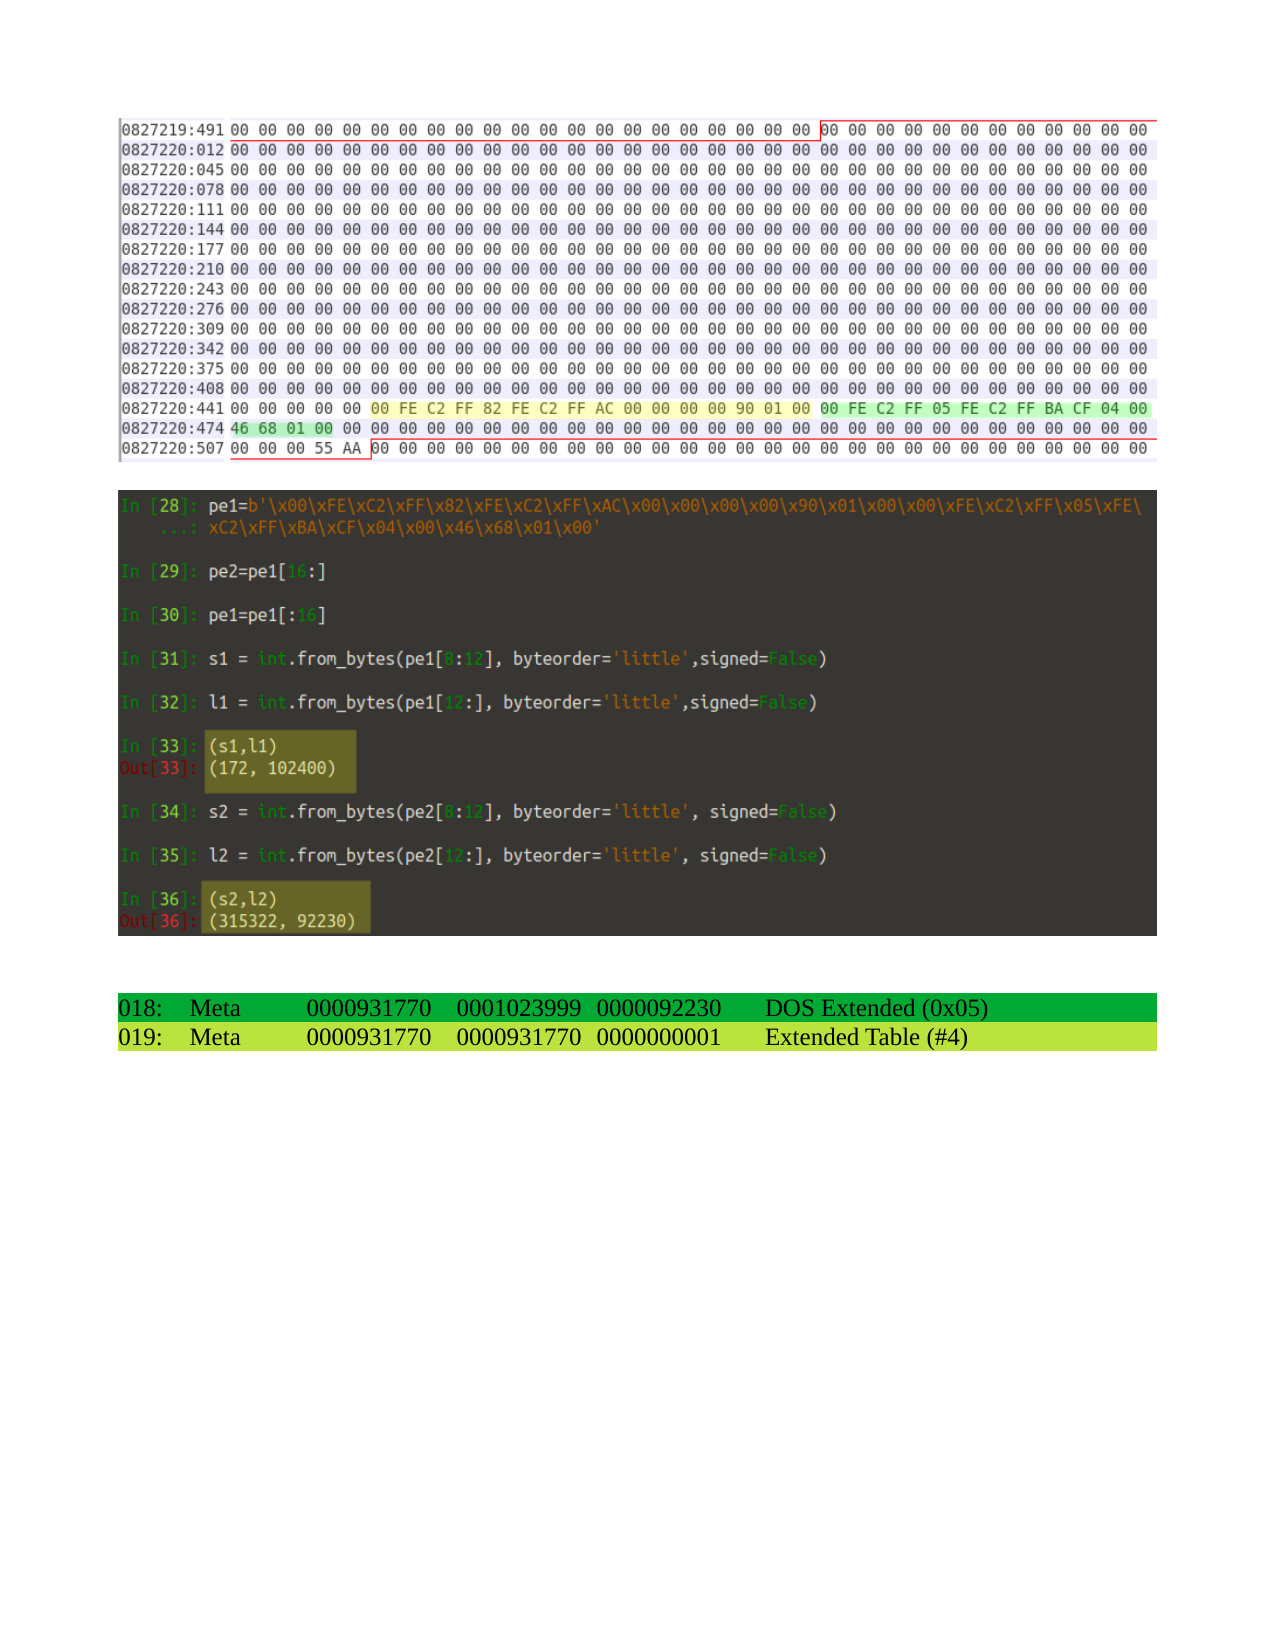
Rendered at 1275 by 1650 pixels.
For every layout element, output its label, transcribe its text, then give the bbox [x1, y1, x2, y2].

table_header 0000931770 [306, 993, 456, 1022]
table_cell 0000931770 [456, 1022, 596, 1051]
table_header Meta [183, 993, 306, 1022]
picture [118, 490, 1157, 936]
table_cell Extended Table (#4) [765, 1022, 1157, 1051]
table_cell 019: [118, 1022, 183, 1051]
table_cell Meta [183, 1022, 306, 1051]
table_header DOS Extended (0x05) [765, 993, 1157, 1022]
table_cell 0000000001 [596, 1022, 765, 1051]
table_header 0001023999 [456, 993, 596, 1022]
table_header 018: [118, 993, 183, 1022]
table_header 0000092230 [596, 993, 765, 1022]
table_cell 0000931770 [306, 1022, 456, 1051]
picture [118, 118, 1157, 462]
